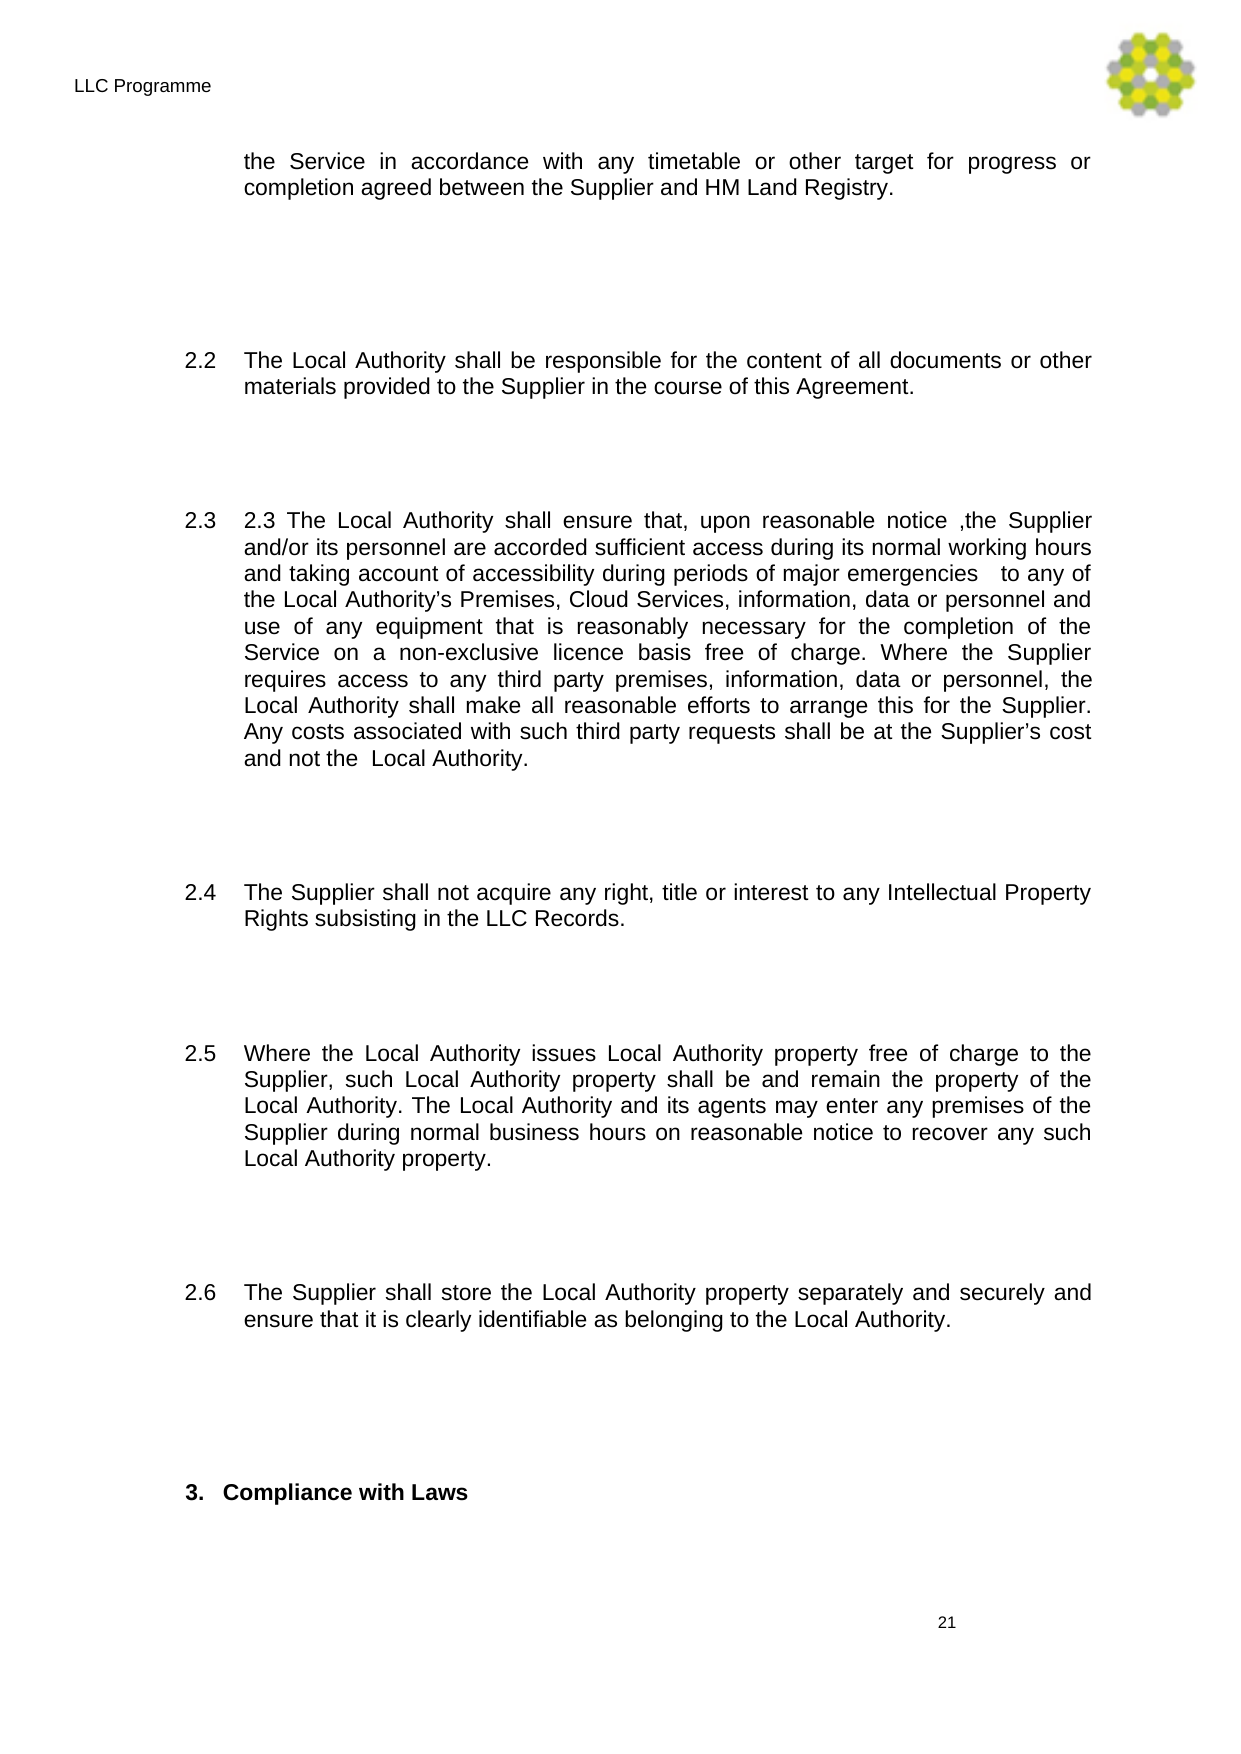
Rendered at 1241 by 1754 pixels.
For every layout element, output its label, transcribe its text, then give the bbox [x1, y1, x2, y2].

list 2.3 The Local Authority shall ensure that, upon reasonable notice ,the Supplier and/or its personnel are accorded sufficient access during its normal working hours and taking account of accessibility during periods of major emergencies to any of the Local Authority’s Premises, Cloud Services, information, data or personnel and use of any equipment that is reasonably necessary for the completion of the Service on a non-exclusive licence basis free of charge. Where the Supplier requires access to any third party premises, information, data or personnel, the Local Authority shall make all reasonable efforts to arrange this for the Supplier. Any costs associated with such third party requests shall be at the Supplier’s cost and not the Local Authority. [184, 507, 1092, 771]
list The Supplier shall store the Local Authority property separately and securely and ensure that it is clearly identifiable as belonging to the Local Authority. [184, 1279, 1092, 1332]
list the Service in accordance with any timetable or other target for progress or completion agreed between the Supplier and HM Land Registry. [184, 148, 1092, 200]
list Where the Local Authority issues Local Authority property free of charge to the Supplier, such Local Authority property shall be and remain the property of the Local Authority. The Local Authority and its agents may enter any premises of the Supplier during normal business hours on reasonable notice to recover any such Local Authority property. [184, 1039, 1092, 1171]
list Compliance with Laws [185, 1479, 1092, 1505]
list The Local Authority shall be responsible for the content of all documents or other materials provided to the Supplier in the course of this Agreement. [184, 347, 1092, 399]
list The Supplier shall not acquire any right, title or interest to any Intellectual Property Rights subsisting in the LLC Records. [184, 879, 1092, 932]
